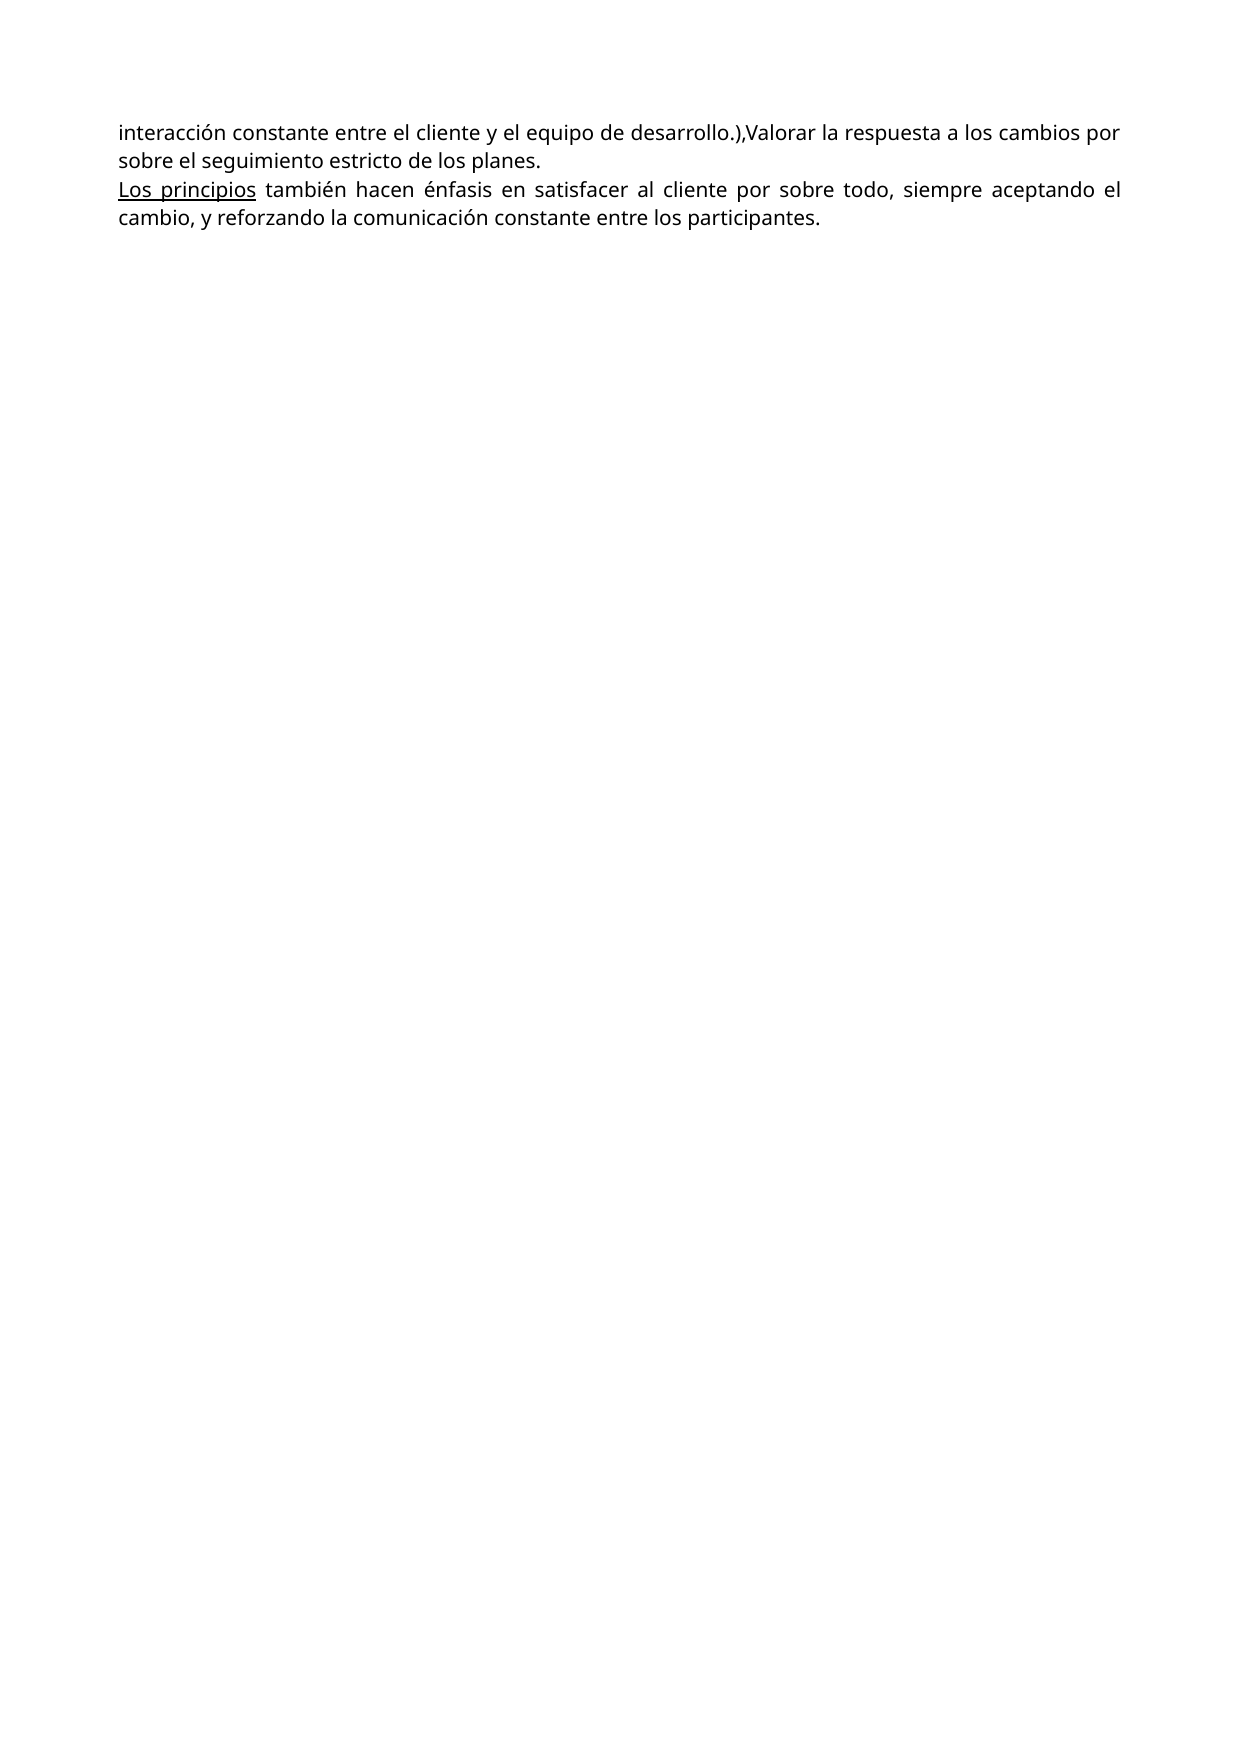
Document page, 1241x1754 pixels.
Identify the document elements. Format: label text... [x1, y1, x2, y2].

text Los principios también hacen énfasis en satisfacer al cliente por sobre todo, siempre aceptando el cambio, y reforzando la comunicación constante entre los participantes. [118, 175, 1122, 232]
text interacción constante entre el cliente y el equipo de desarrollo.),Valorar la respuesta a los cambios por sobre el seguimiento estricto de los planes. [118, 118, 1122, 175]
